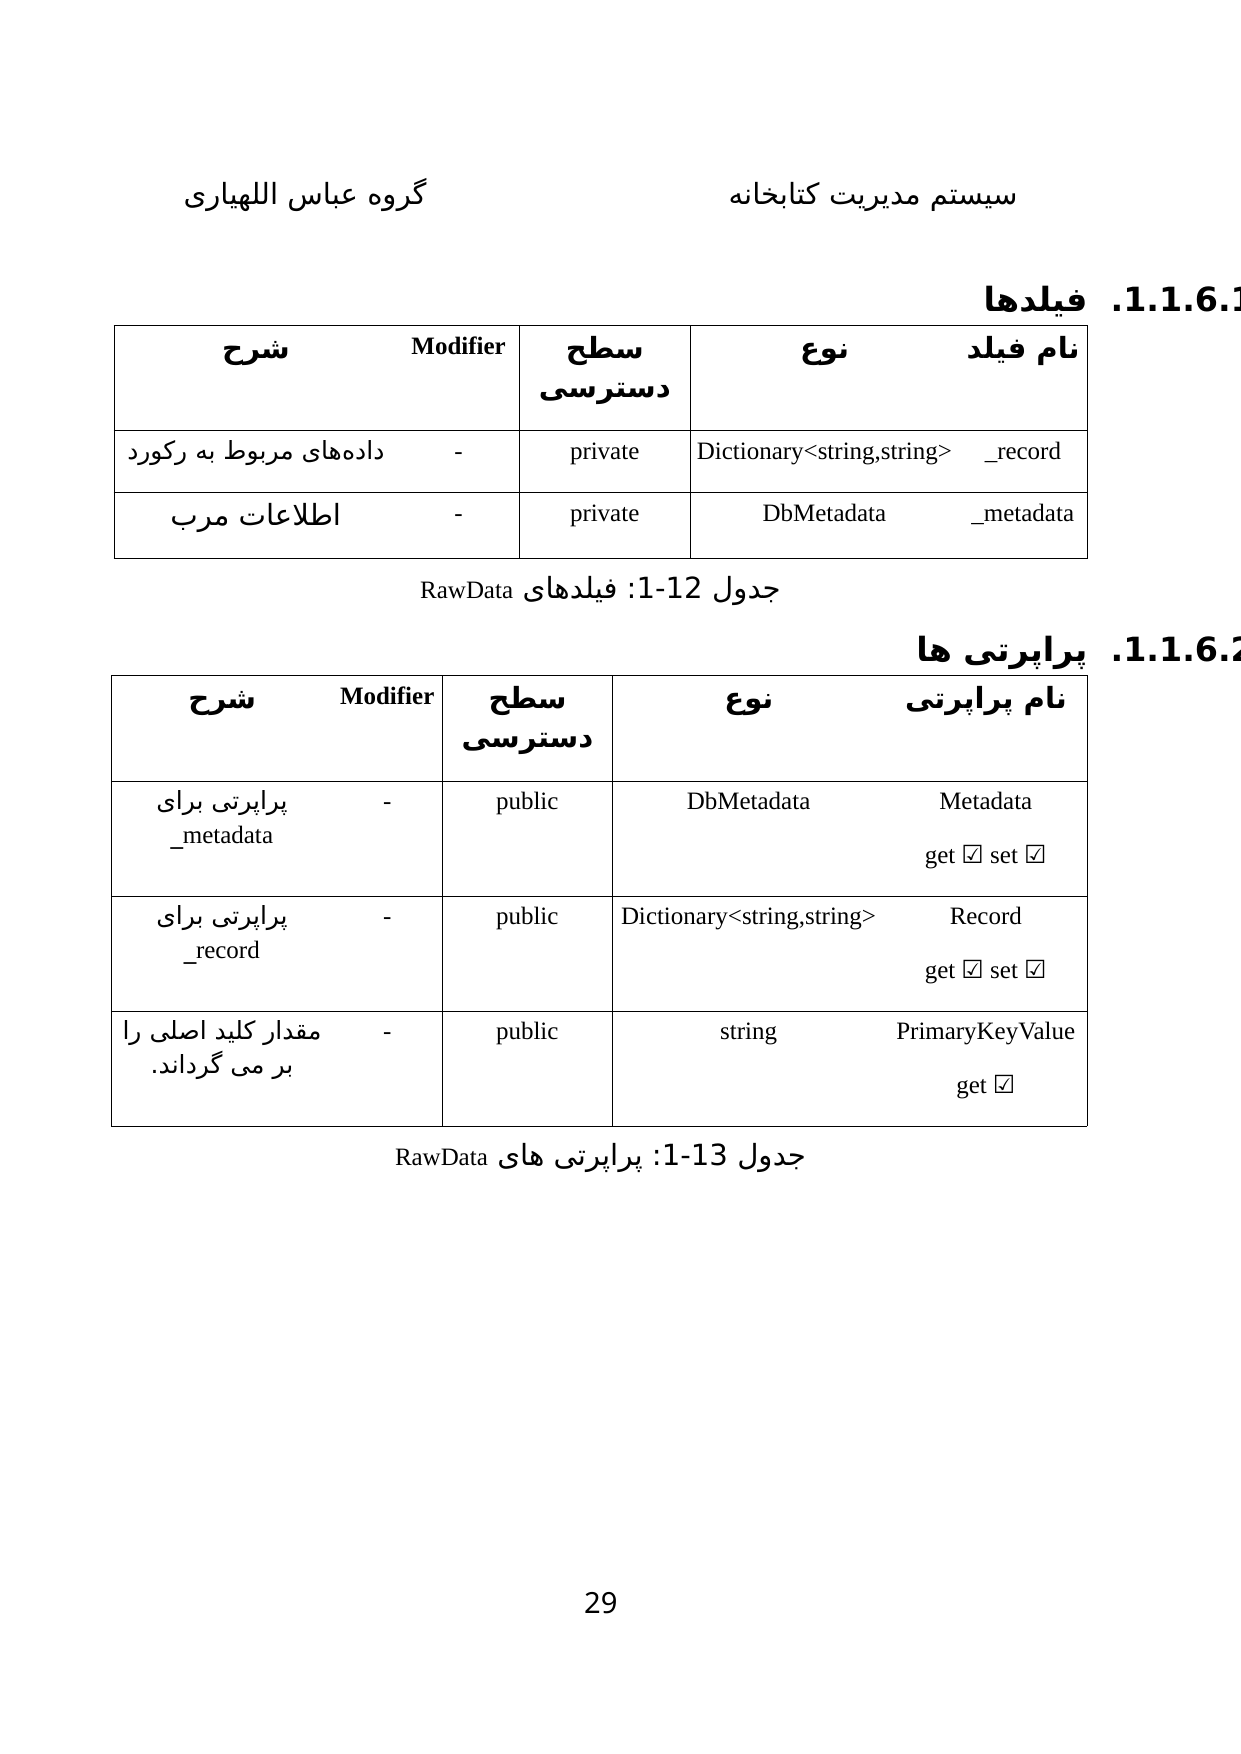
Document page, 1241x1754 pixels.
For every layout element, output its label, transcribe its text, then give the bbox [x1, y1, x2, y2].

table_header شرح [112, 676, 332, 781]
table_header شرح [115, 326, 398, 430]
subtitle فیلدها [114, 281, 1087, 319]
table_cell _metadata [959, 493, 1087, 558]
table_cell Record get ☑ set ☑ [884, 897, 1087, 1011]
table_cell اطلاعات مرب [115, 493, 398, 558]
table_header نام پراپرتی [884, 676, 1087, 781]
table_cell مقدار کلید اصلی را بر می گرداند. [112, 1012, 332, 1126]
table_header نوع [613, 676, 884, 781]
table_header نوع [691, 326, 958, 430]
table_cell داده‌های مربوط به رکورد [115, 431, 398, 492]
table_cell - [332, 782, 442, 896]
text جدول 1-12: فیلدهای RawData [114, 571, 1087, 605]
table_cell public [443, 782, 612, 896]
table_header سطح دسترسی [443, 676, 612, 781]
text جدول 1-13: پراپرتی های RawData [114, 1138, 1087, 1172]
table_cell Metadata get ☑ set ☑ [884, 782, 1087, 896]
table_cell پراپرتی برای metadata_ [112, 782, 332, 896]
table_cell DbMetadata [691, 493, 958, 558]
table_cell - [332, 1012, 442, 1126]
table_cell Dictionary<string,string> [691, 431, 958, 492]
table_header نام فیلد [959, 326, 1087, 430]
table_cell - [332, 897, 442, 1011]
table_cell public [443, 1012, 612, 1126]
table_cell _record [959, 431, 1087, 492]
table_cell public [443, 897, 612, 1011]
table_cell string [613, 1012, 884, 1126]
table_header Modifier [398, 326, 519, 430]
table_cell private [520, 493, 690, 558]
table_cell private [520, 431, 690, 492]
table_cell - [398, 431, 519, 492]
table_cell PrimaryKeyValue get ☑ [884, 1012, 1087, 1126]
table_cell پراپرتی برای record_ [112, 897, 332, 1011]
table_cell DbMetadata [613, 782, 884, 896]
table_header سطح دسترسی [520, 326, 690, 430]
subtitle پراپرتی ها [114, 631, 1087, 669]
table_header Modifier [332, 676, 442, 781]
table_cell - [398, 493, 519, 558]
table_cell Dictionary<string,string> [613, 897, 884, 1011]
